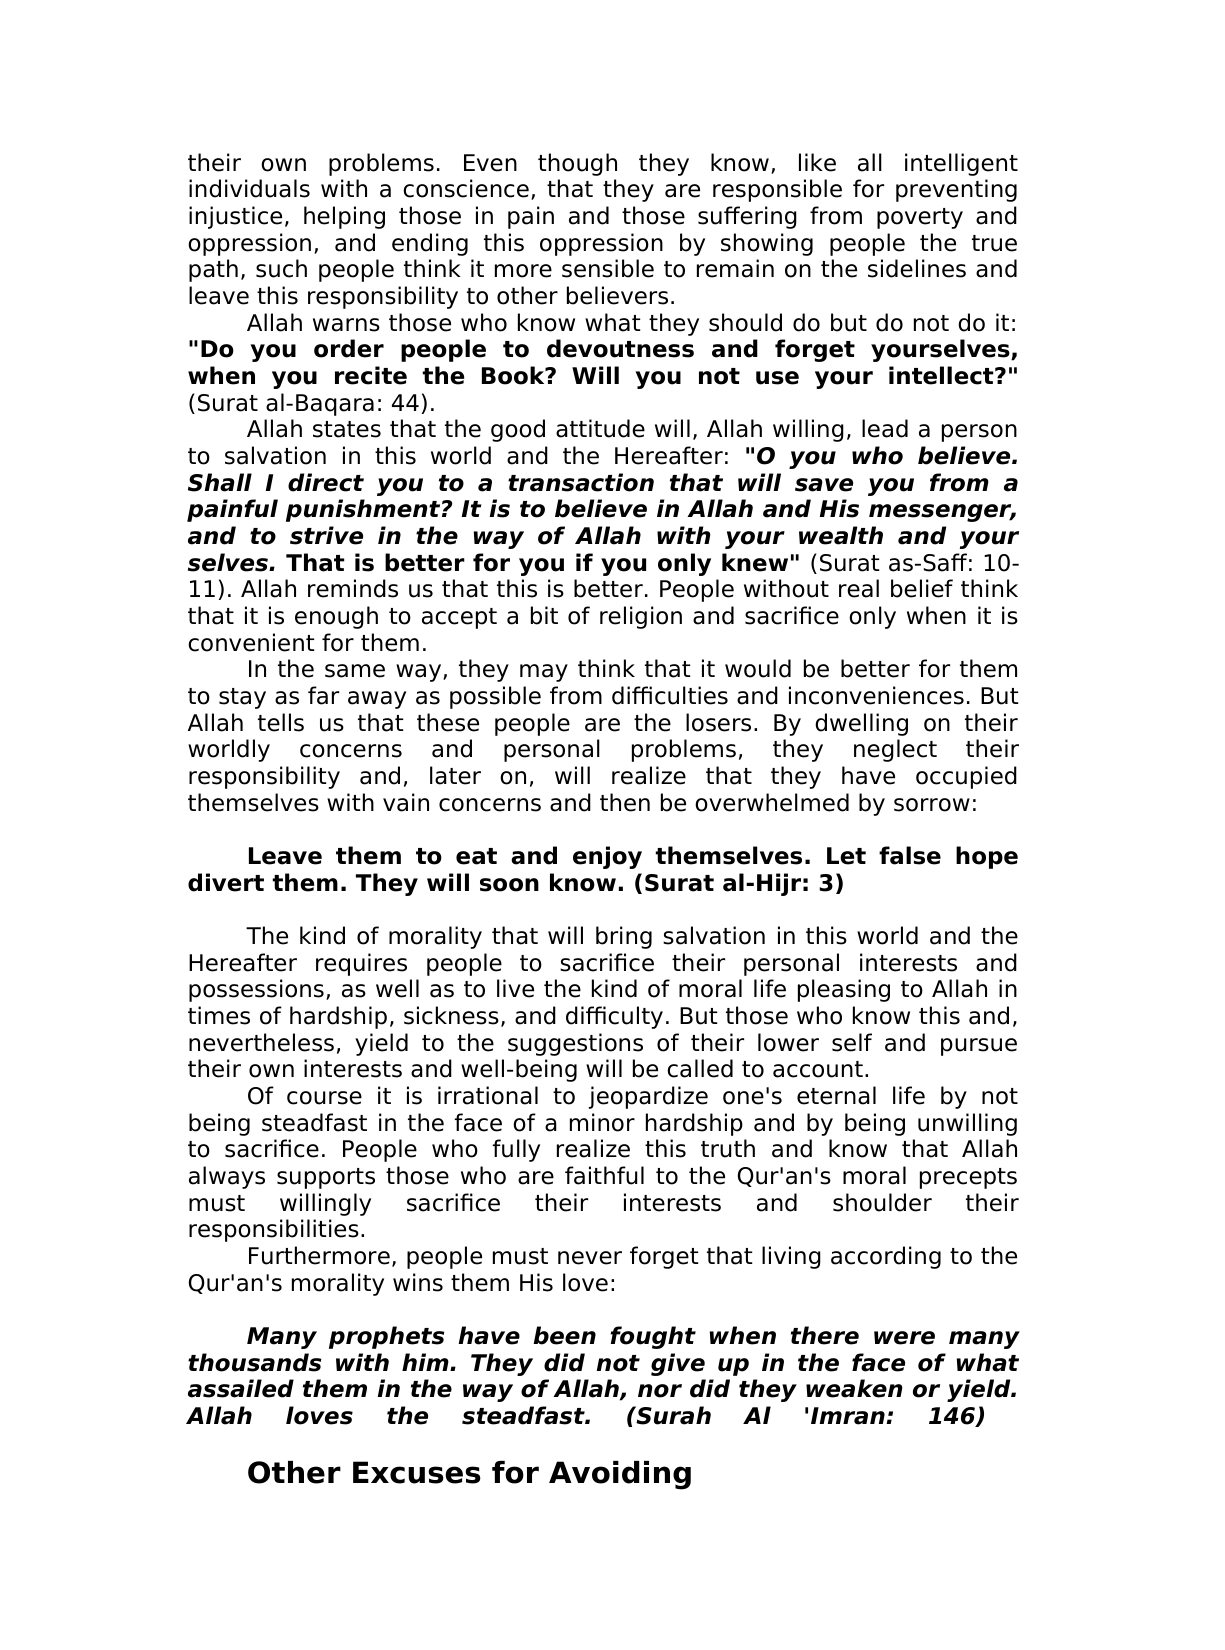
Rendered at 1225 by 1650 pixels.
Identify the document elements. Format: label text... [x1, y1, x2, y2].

text In the same way, they may think that it would be better for them to stay as far away as possible from difficulties and inconveniences. But Allah tells us that these people are the losers. By dwelling on their worldly concerns and personal problems, they neglect their responsibility and, later on, will realize that they have occupied themselves with vain concerns and then be overwhelmed by sorrow: [187, 657, 1020, 817]
text Allah warns those who know what they should do but do not do it: "Do you order people to devoutness and forget yourselves, when you recite the Book? Will you not use your intellect?" (Surat al-Baqara: 44). [187, 310, 1020, 417]
text Many prophets have been fought when there were many thousands with him. They did not give up in the face of what assailed them in the way of Allah, nor did they weaken or yield. Allah loves the steadfast. (Surah Al 'Imran: 146) [187, 1323, 1020, 1457]
text Other Excuses for Avoiding [187, 1457, 1020, 1491]
text Allah states that the good attitude will, Allah willing, lead a person to salvation in this world and the Hereafter: "O you who believe. Shall I direct you to a transaction that will save you from a painful punishment? It is to believe in Allah and His messenger, and to strive in the way of Allah with your wealth and your selves. That is better for you if you only knew" (Surat as-Saff: 10-11). Allah reminds us that this is better. People without real belief think that it is enough to accept a bit of religion and sacrifice only when it is convenient for them. [187, 417, 1020, 657]
text Furthermore, people must never forget that living according to the Qur'an's morality wins them His love: [187, 1243, 1020, 1297]
text Leave them to eat and enjoy themselves. Let false hope divert them. They will soon know. (Surat al-Hijr: 3) [187, 843, 1020, 897]
text Of course it is irrational to jeopardize one's eternal life by not being steadfast in the face of a minor hardship and by being unwilling to sacrifice. People who fully realize this truth and know that Allah always supports those who are faithful to the Qur'an's moral precepts must willingly sacrifice their interests and shoulder their responsibilities. [187, 1083, 1020, 1243]
text The kind of morality that will bring salvation in this world and the Hereafter requires people to sacrifice their personal interests and possessions, as well as to live the kind of moral life pleasing to Allah in times of hardship, sickness, and difficulty. But those who know this and, nevertheless, yield to the suggestions of their lower self and pursue their own interests and well-being will be called to account. [187, 923, 1020, 1083]
text their own problems. Even though they know, like all intelligent individuals with a conscience, that they are responsible for preventing injustice, helping those in pain and those suffering from poverty and oppression, and ending this oppression by showing people the true path, such people think it more sensible to remain on the sidelines and leave this responsibility to other believers. [187, 150, 1020, 310]
